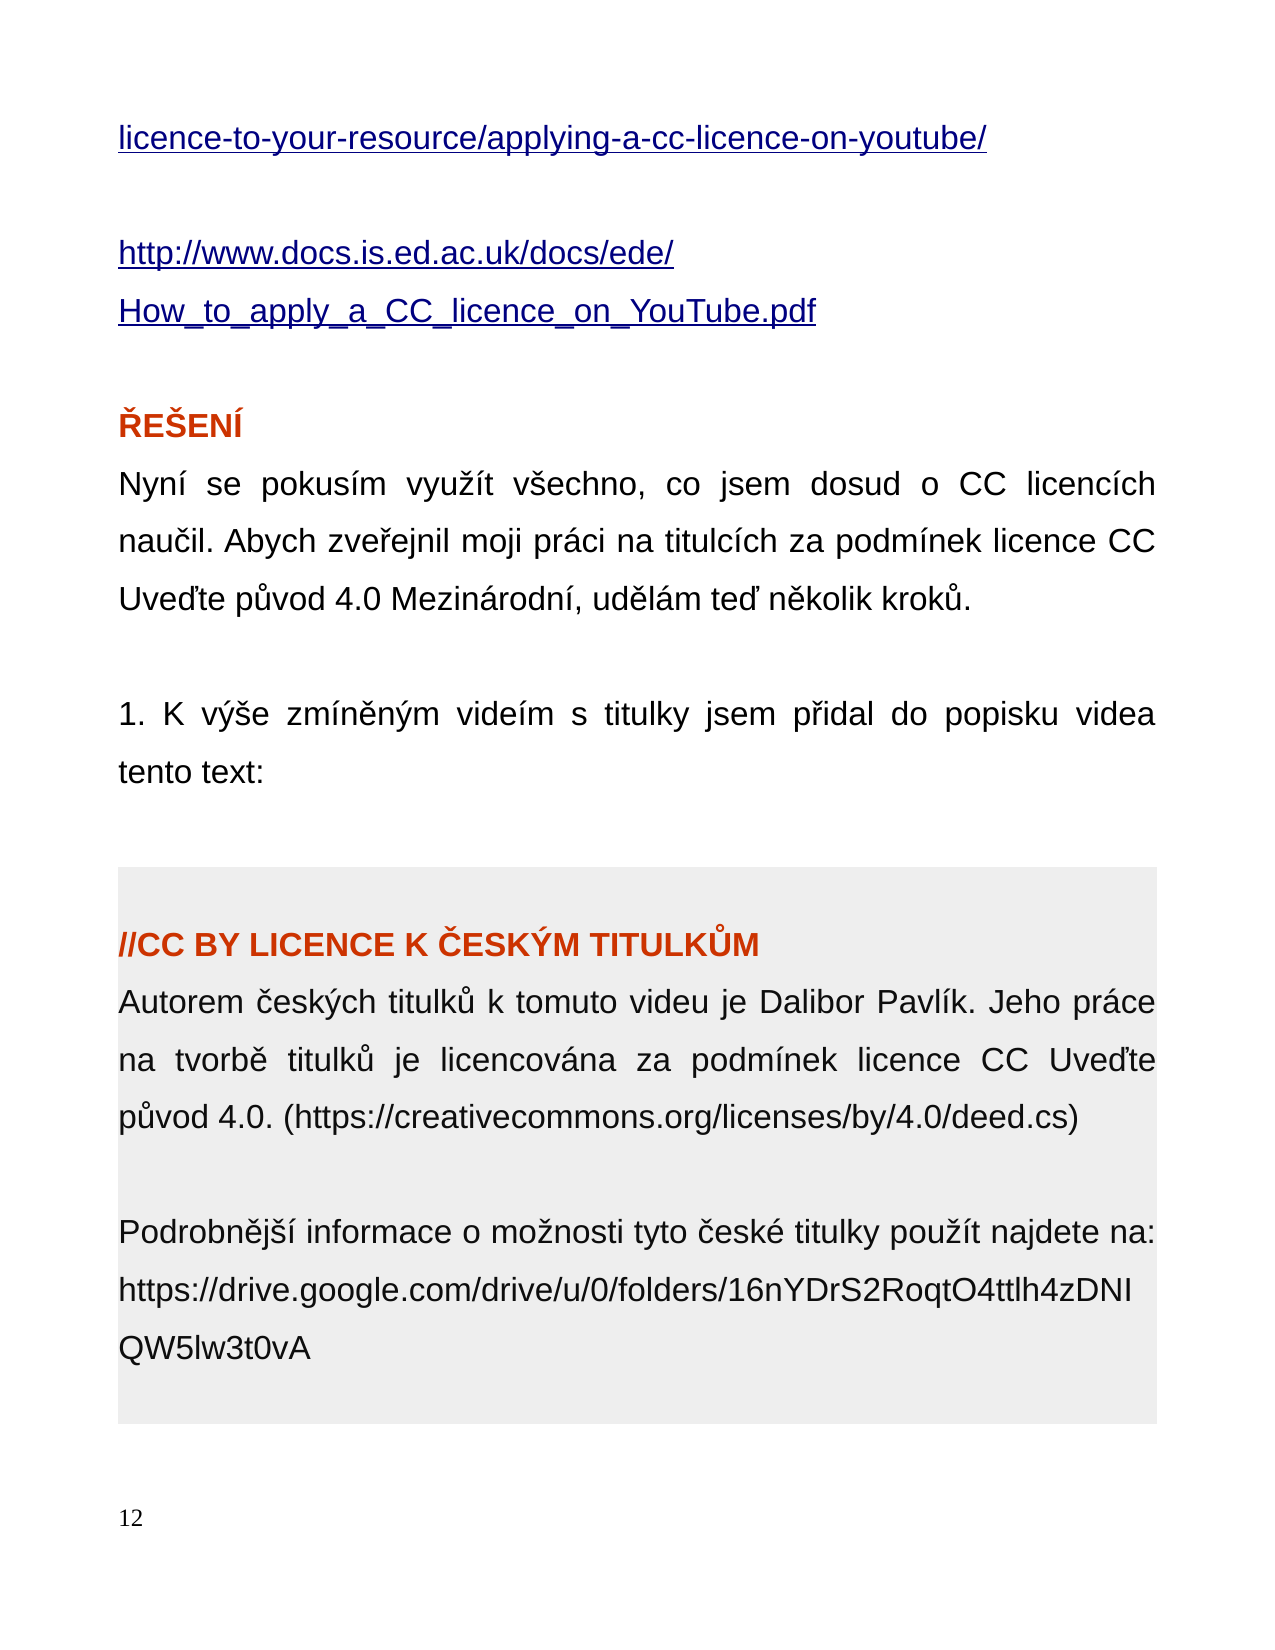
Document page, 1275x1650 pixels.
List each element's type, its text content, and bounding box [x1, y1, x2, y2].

text licence-to-your-resource/applying-a-cc-licence-on-youtube/ [118, 118, 1157, 157]
text Nyní se pokusím využít všechno, co jsem dosud o CC licencích naučil. Abych zveřejnil moji práci na titulcích za podmínek licence CC Uveďte původ 4.0 Mezinárodní, udělám teď několik kroků. [118, 464, 1157, 617]
text Podrobnější informace o možnosti tyto české titulky použít najdete na: https://drive.google.com/drive/u/0/folders/16nYDrS2RoqtO4ttlh4zDNIQW5lw3t0vA [118, 1213, 1157, 1366]
text //CC BY LICENCE K ČESKÝM TITULKŮM [118, 924, 1157, 963]
text Autorem českých titulků k tomuto videu je Dalibor Pavlík. Jeho práce na tvorbě titulků je licencována za podmínek licence CC Uveďte původ 4.0. (https://creativecommons.org/licenses/by/4.0/deed.cs) [118, 982, 1157, 1136]
text ŘEŠENÍ [118, 406, 1157, 444]
text http://www.docs.is.ed.ac.uk/docs/ede/How_to_apply_a_CC_licence_on_YouTube.pdf [118, 233, 1157, 329]
text 1. K výše zmíněným videím s titulky jsem přidal do popisku videa tento text: [118, 694, 1157, 790]
